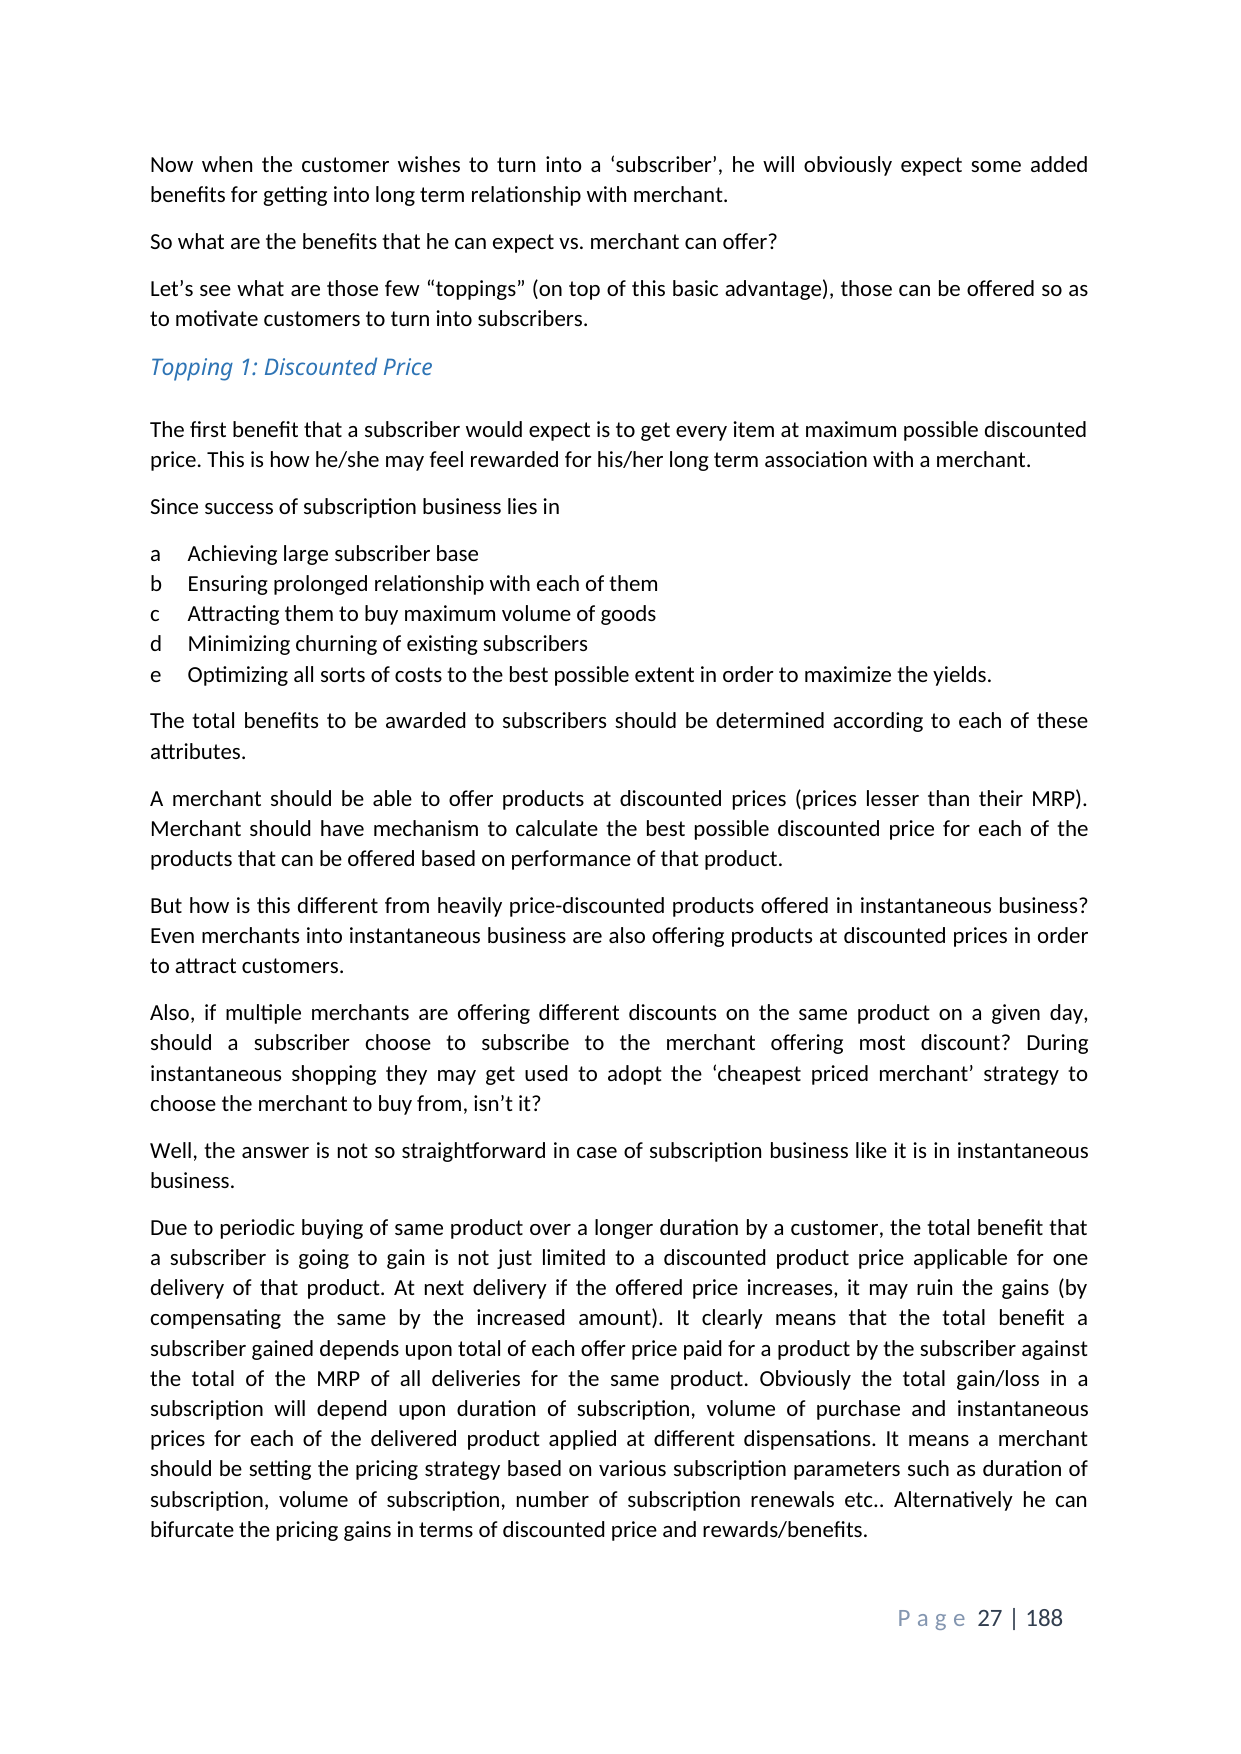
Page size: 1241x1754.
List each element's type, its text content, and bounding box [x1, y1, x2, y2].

subtitle Topping 1: Discounted Price [150, 351, 1090, 382]
list The first benefit that a subscriber would expect is to get every item at maximum possible discounted price. This is how he/she may feel rewarded for his/her long term association with a merchant. [150, 415, 1090, 473]
list Optimizing all sorts of costs to the best possible extent in order to maximize the yields. [150, 660, 1090, 688]
list Minimizing churning of existing subscribers [150, 629, 1090, 658]
text Well, the answer is not so straightforward in case of subscription business like it is in instantaneous business. [150, 1136, 1090, 1194]
list Achieving large subscriber base [150, 539, 1090, 567]
text But how is this different from heavily price-discounted products offered in instantaneous business? Even merchants into instantaneous business are also offering products at discounted prices in order to attract customers. [150, 891, 1090, 979]
text So what are the benefits that he can expect vs. merchant can offer? [150, 227, 1090, 255]
text Now when the customer wishes to turn into a ‘subscriber’, he will obviously expect some added benefits for getting into long term relationship with merchant. [150, 150, 1090, 208]
list Attracting them to buy maximum volume of goods [150, 599, 1090, 627]
list Ensuring prolonged relationship with each of them [150, 569, 1090, 597]
text The total benefits to be awarded to subscribers should be determined according to each of these attributes. [150, 707, 1090, 765]
text A merchant should be able to offer products at discounted prices (prices lesser than their MRP). Merchant should have mechanism to calculate the best possible discounted price for each of the products that can be offered based on performance of that product. [150, 784, 1090, 872]
text Due to periodic buying of same product over a longer duration by a customer, the total benefit that a subscriber is going to gain is not just limited to a discounted product price applicable for one delivery of that product. At next delivery if the offered price increases, it may ruin the gains (by compensating the same by the increased amount). It clearly means that the total benefit a subscriber gained depends upon total of each offer price paid for a product by the subscriber against the total of the MRP of all deliveries for the same product. Obviously the total gain/loss in a subscription will depend upon duration of subscription, volume of purchase and instantaneous prices for each of the delivered product applied at different dispensations. It means a merchant should be setting the pricing strategy based on various subscription parameters such as duration of subscription, volume of subscription, number of subscription renewals etc.. Alternatively he can bifurcate the pricing gains in terms of discounted price and rewards/benefits. [150, 1213, 1090, 1543]
text Let’s see what are those few “toppings” (on top of this basic advantage), those can be offered so as to motivate customers to turn into subscribers. [150, 274, 1090, 332]
text Also, if multiple merchants are offering different discounts on the same product on a given day, should a subscriber choose to subscribe to the merchant offering most discount? During instantaneous shopping they may get used to adopt the ‘cheapest priced merchant’ strategy to choose the merchant to buy from, isn’t it? [150, 998, 1090, 1117]
text Since success of subscription business lies in [150, 492, 1090, 520]
